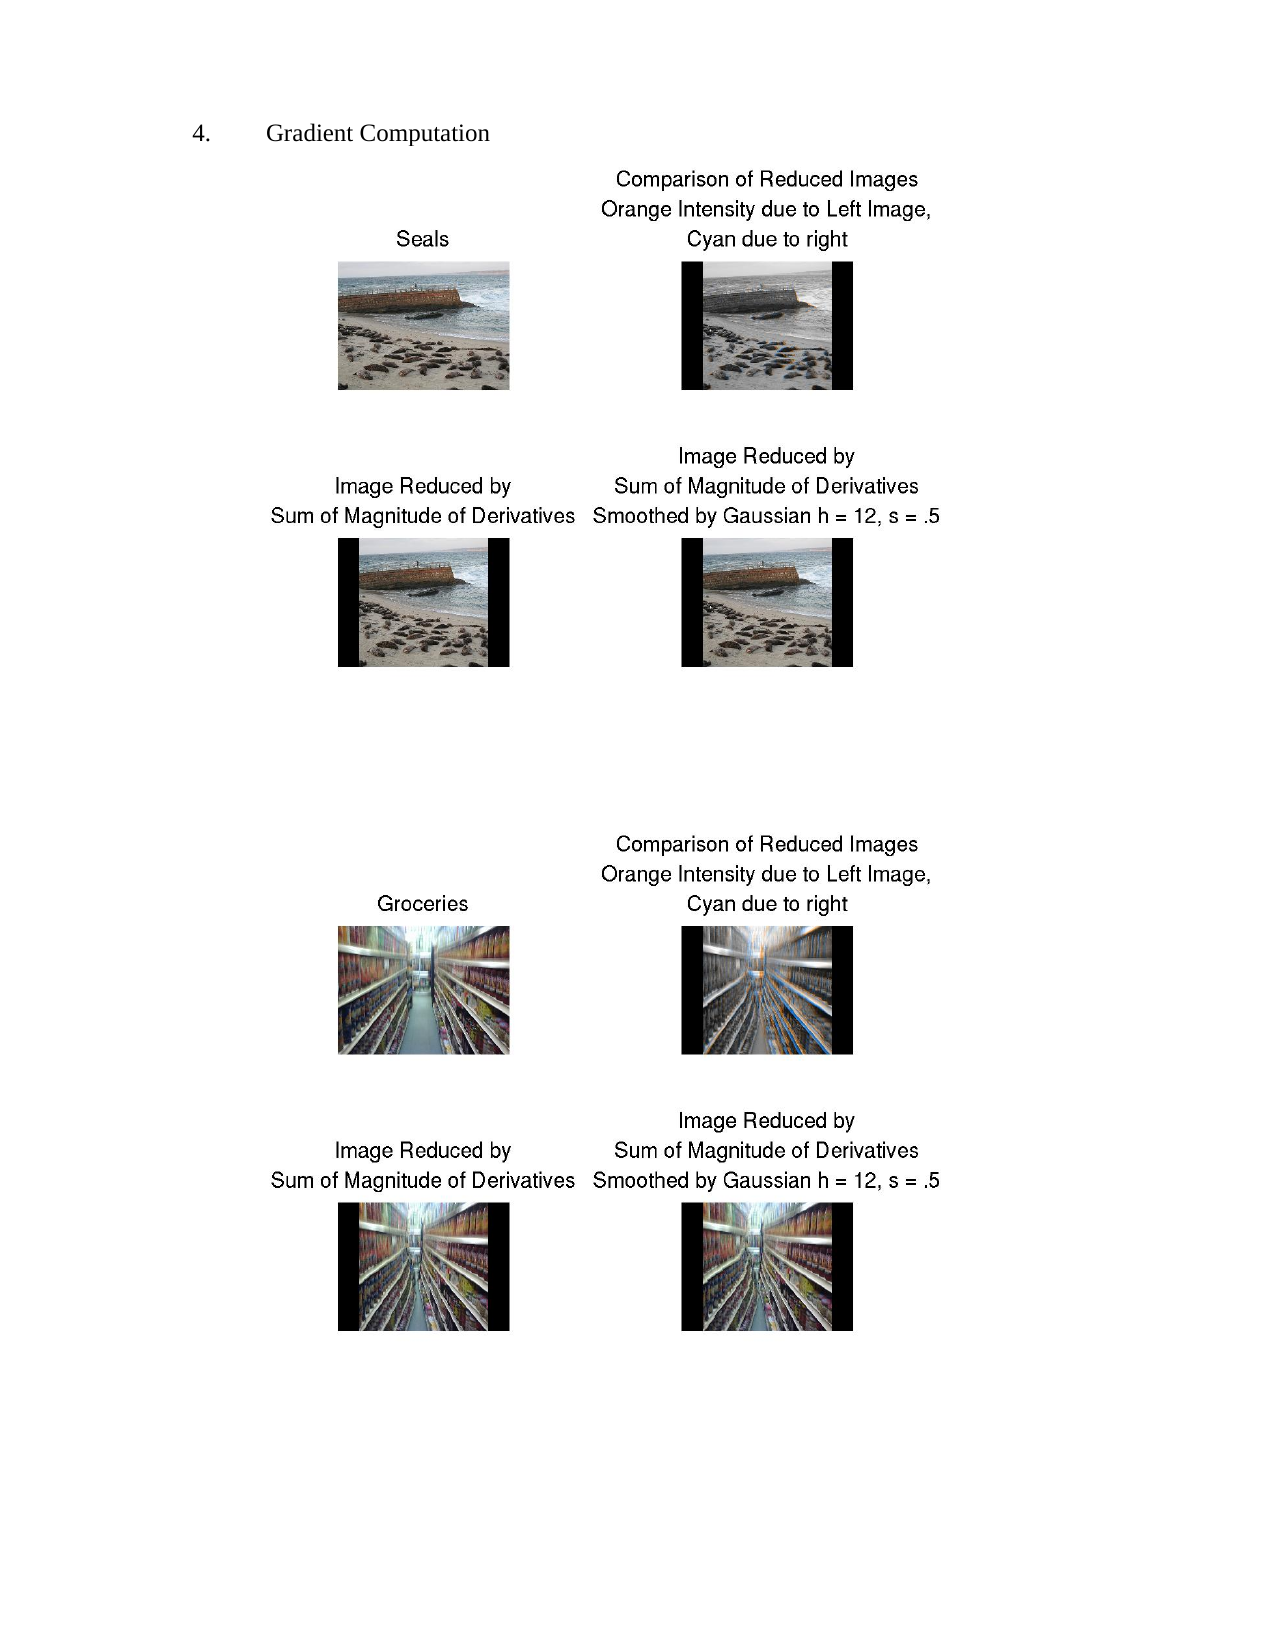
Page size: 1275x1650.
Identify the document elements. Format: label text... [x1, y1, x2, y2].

picture [192, 811, 972, 1395]
picture [192, 146, 972, 731]
list Gradient Computation [192, 118, 1157, 147]
